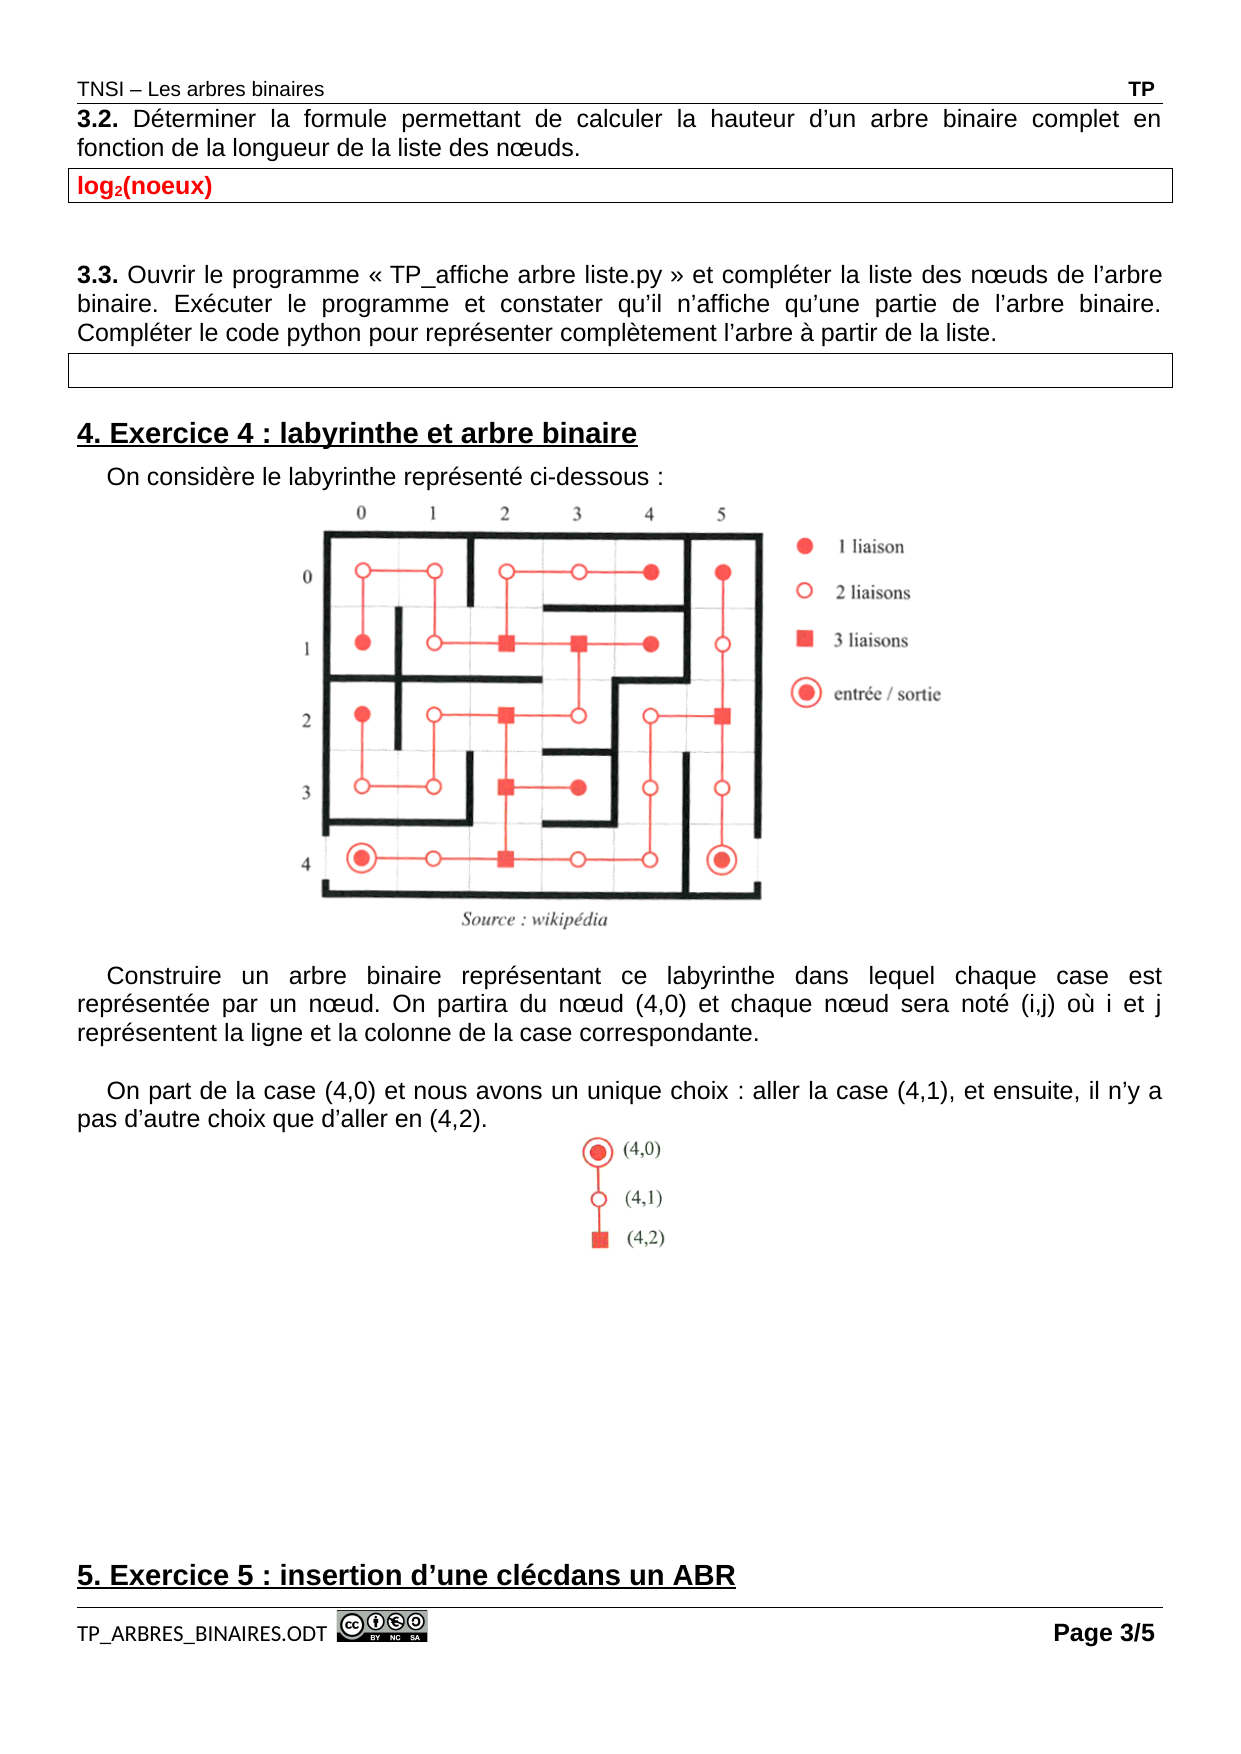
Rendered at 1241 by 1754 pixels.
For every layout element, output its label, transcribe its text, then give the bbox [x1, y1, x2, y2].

text Construire un arbre binaire représentant ce labyrinthe dans lequel chaque case est représentée par un nœud. On partira du nœud (4,0) et chaque nœud sera noté (i,j) où i et j représentent la ligne et la colonne de la case correspondante. [77, 961, 1163, 1047]
text log2(noeux) [69, 169, 1172, 202]
text 3.2. Déterminer la formule permettant de calculer la hauteur d’un arbre binaire complet en fonction de la longueur de la liste des nœuds. [77, 104, 1163, 161]
text 3.3. Ouvrir le programme « TP_affiche arbre liste.py » et compléter la liste des nœuds de l’arbre binaire. Exécuter le programme et constater qu’il n’affiche qu’une partie de l’arbre binaire. Compléter le code python pour représenter complètement l’arbre à partir de la liste. [77, 260, 1163, 346]
picture [576, 1133, 666, 1250]
picture [336, 1610, 428, 1642]
list Exercice 5 : insertion d’une clécdans un ABR [77, 1558, 1163, 1591]
list Exercice 4 : labyrinthe et arbre binaire [77, 416, 1163, 450]
text On part de la case (4,0) et nous avons un unique choix : aller la case (4,1), et ensuite, il n’y a pas d’autre choix que d’aller en (4,2). [77, 1076, 1163, 1133]
text On considère le labyrinthe représenté ci-dessous : [77, 462, 1163, 491]
picture [298, 491, 946, 932]
